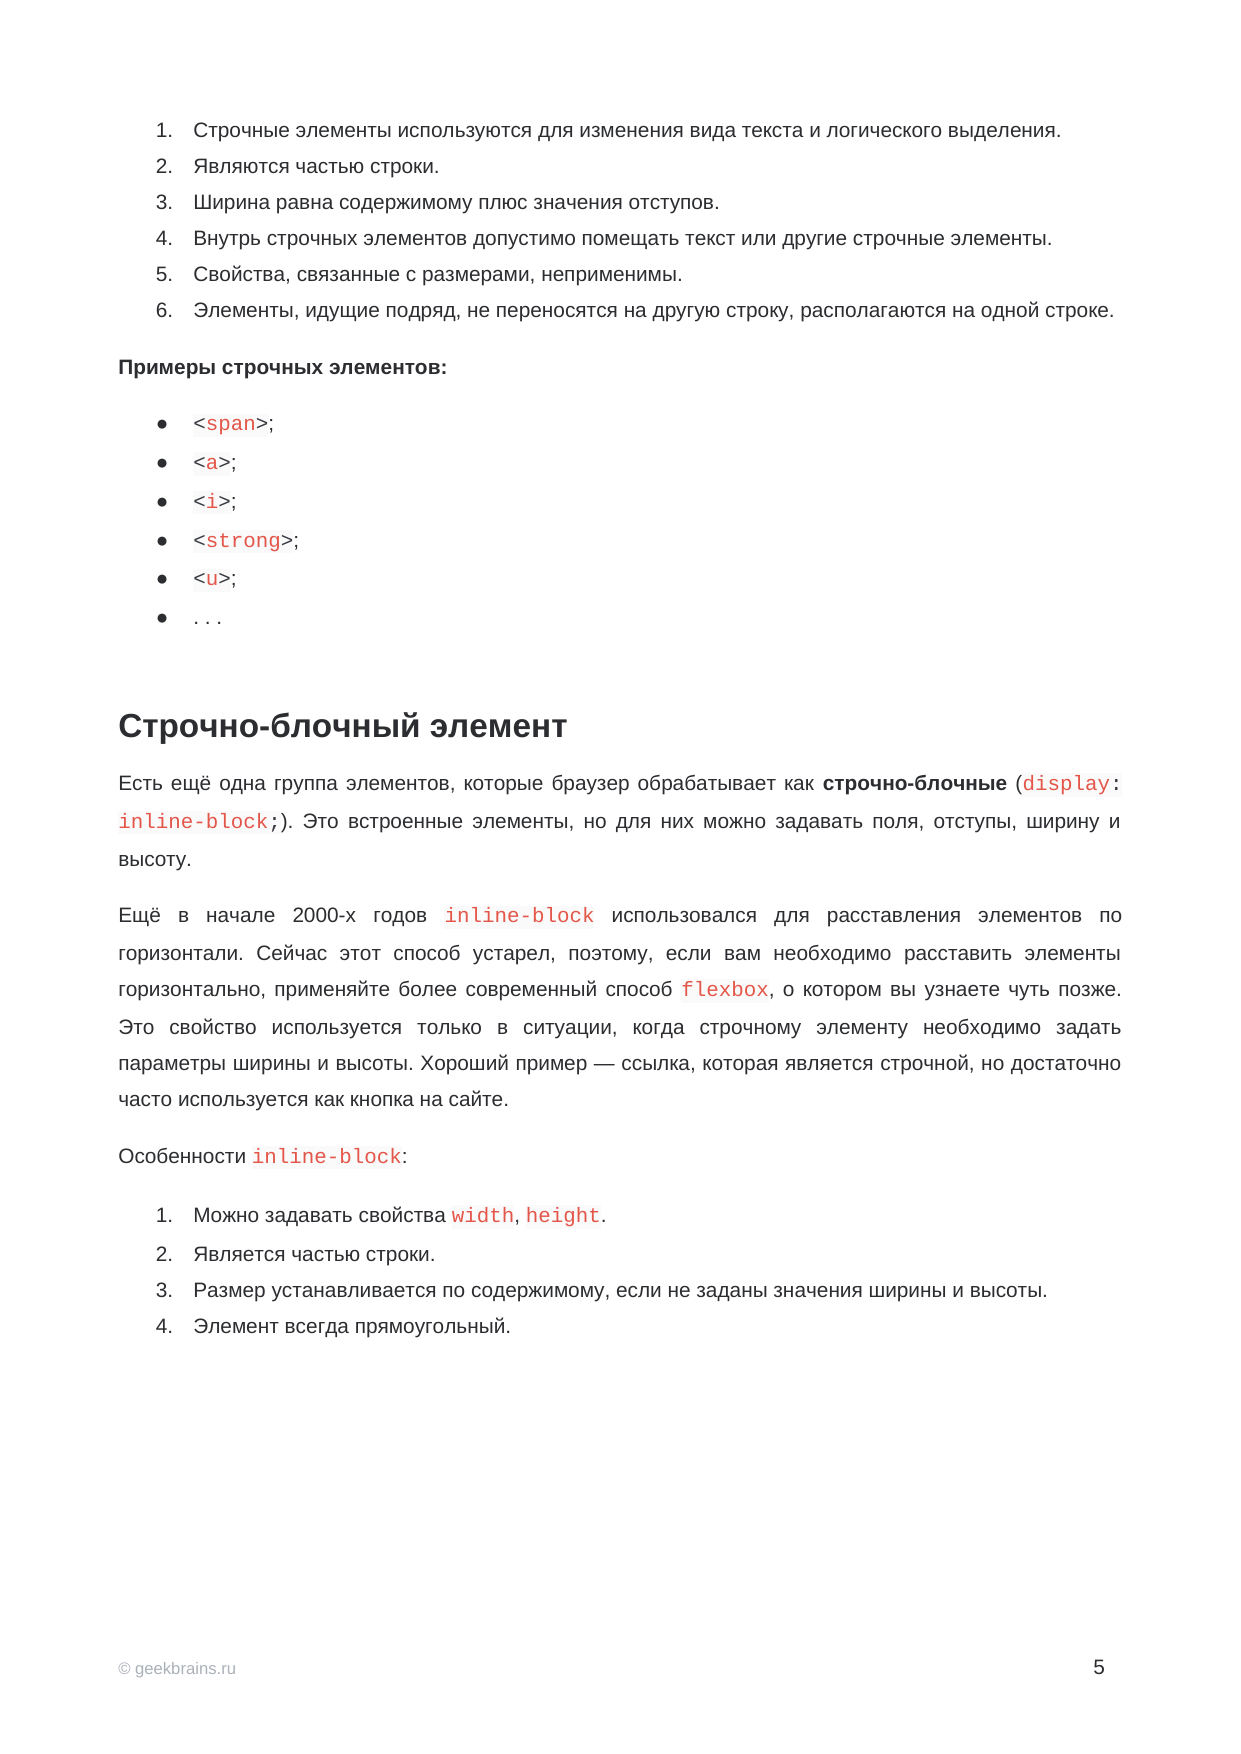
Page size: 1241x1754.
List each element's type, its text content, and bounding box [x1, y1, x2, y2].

text Особенности inline-block: [118, 1143, 1122, 1169]
list <a>; [156, 450, 1122, 476]
list Внутрь строчных элементов допустимо помещать текст или другие строчные элементы. [156, 226, 1122, 250]
list <strong>; [156, 527, 1122, 553]
list Являются частью строки. [156, 154, 1122, 178]
list . . . [156, 605, 1122, 629]
list <span>; [156, 411, 1122, 437]
text Есть ещё одна группа элементов, которые браузер обрабатывает как строчно-блочные (display: inline-block;). Это встроенные элементы, но для них можно задавать поля, отступы, ширину и высоту. [118, 771, 1122, 871]
list Элемент всегда прямоугольный. [156, 1314, 1122, 1338]
list Свойства, связанные с размерами, неприменимы. [156, 262, 1122, 286]
list Строчные элементы используются для изменения вида текста и логического выделения. [156, 118, 1122, 142]
subtitle Строчно-блочный элемент [118, 706, 1122, 744]
text Примеры строчных элементов: [118, 354, 1122, 378]
list Ширина равна содержимому плюс значения отступов. [156, 190, 1122, 214]
list Является частью строки. [156, 1242, 1122, 1266]
list Можно задавать свойства width, height. [156, 1203, 1122, 1229]
list <i>; [156, 489, 1122, 514]
text Ещё в начале 2000-х годов inline-block использовался для расставления элементов по горизонтали. Сейчас этот способ устарел, поэтому, если вам необходимо расставить элементы горизонтально, применяйте более современный способ flexbox, о котором вы узнаете чуть позже. Это свойство используется только в ситуации, когда строчному элементу необходимо задать параметры ширины и высоты. Хороший пример — ссылка, которая является строчной, но достаточно часто используется как кнопка на сайте. [118, 903, 1122, 1111]
list <u>; [156, 566, 1122, 592]
list Размер устанавливается по содержимому, если не заданы значения ширины и высоты. [156, 1278, 1122, 1302]
list Элементы, идущие подряд, не переносятся на другую строку, располагаются на одной строке. [156, 298, 1122, 322]
